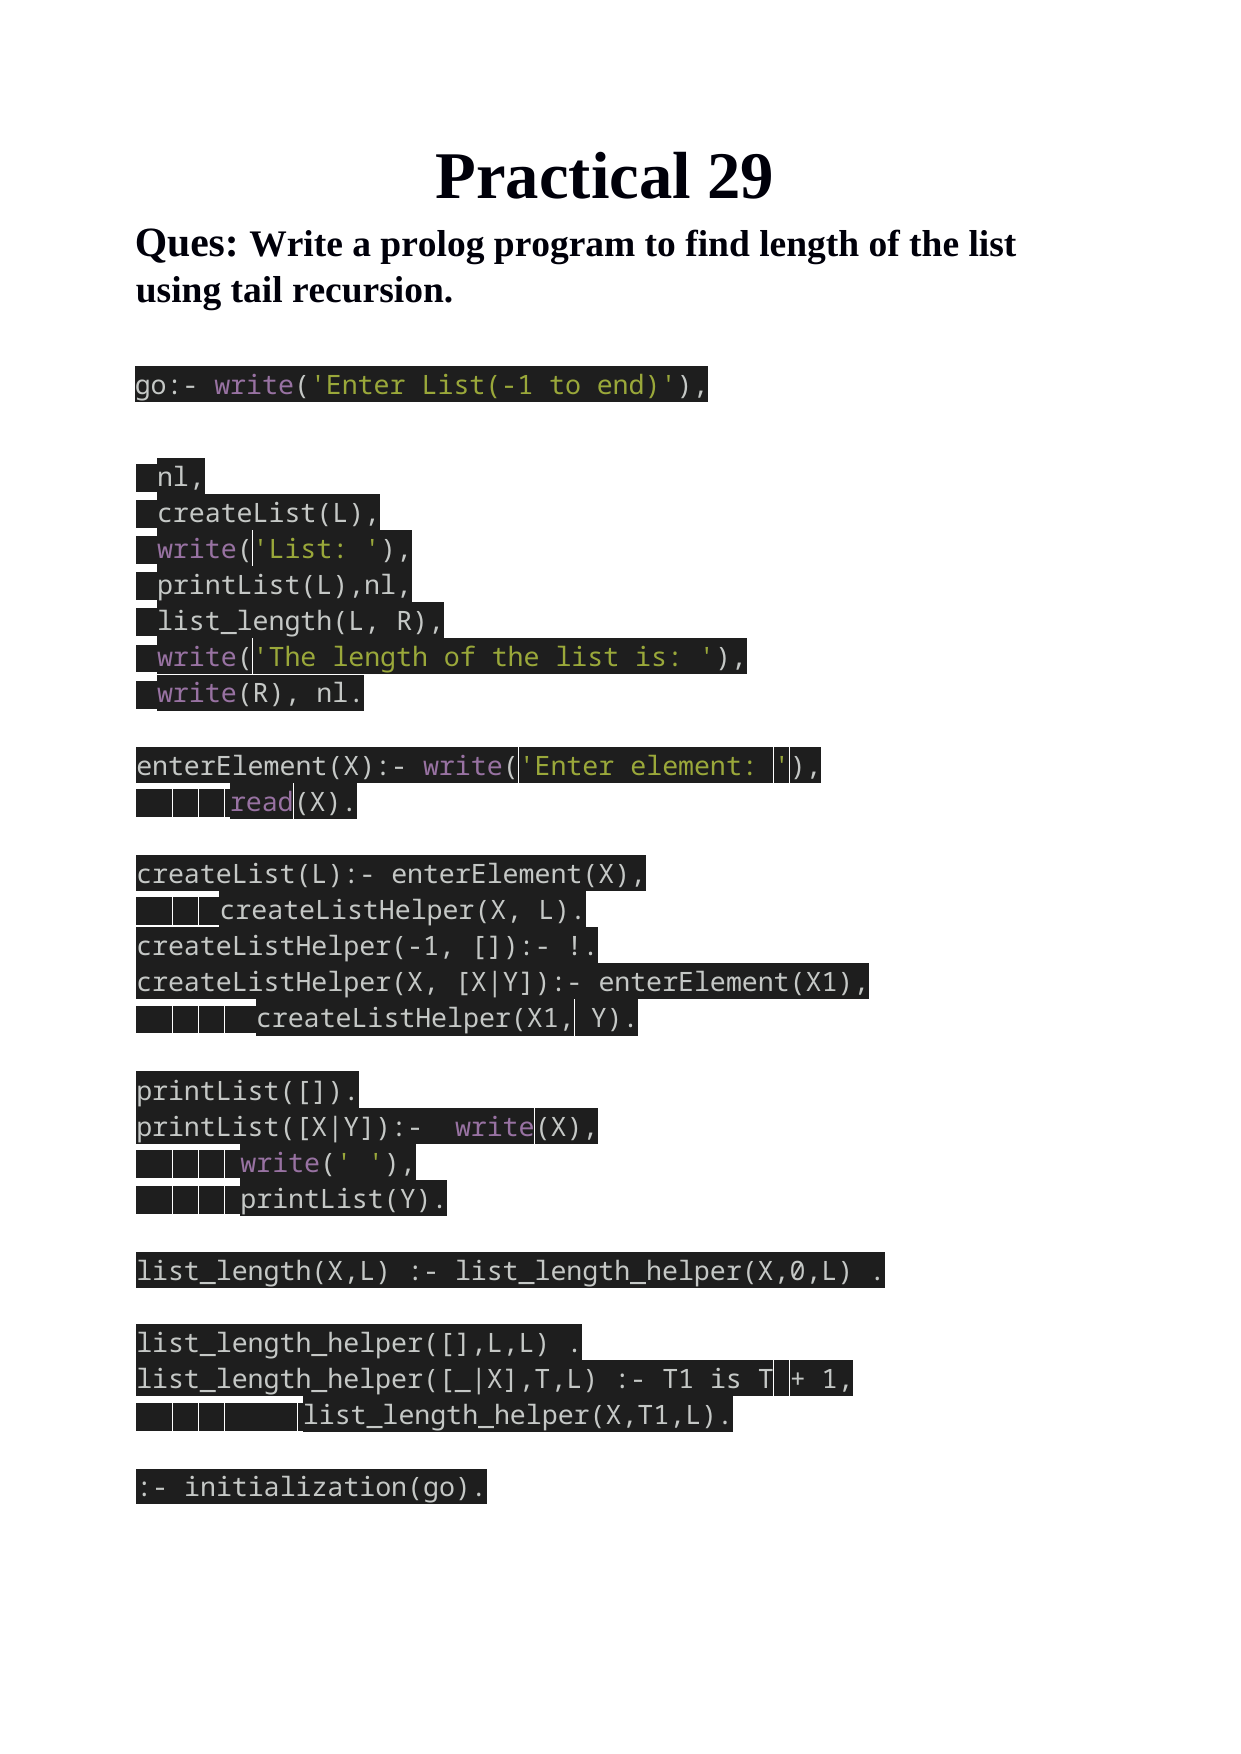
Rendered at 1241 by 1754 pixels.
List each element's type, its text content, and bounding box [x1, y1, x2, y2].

text enterElement(X):- write('Enter element: '), [136, 747, 1088, 783]
text createListHelper(X, [X|Y]):- enterElement(X1), [136, 963, 1088, 999]
text list_length_helper([],L,L) . [136, 1324, 1088, 1360]
text write('List: '), [136, 530, 1088, 566]
text createList(L), [136, 494, 1088, 530]
text go:- write('Enter List(-1 to end)'), [134, 366, 1088, 402]
text list_length_helper([_|X],T,L) :- T1 is T + 1, [136, 1360, 1088, 1396]
text write('The length of the list is: '), [136, 638, 1088, 674]
text write(' '), [136, 1144, 1088, 1180]
text nl, [136, 458, 1088, 494]
text list_length(X,L) :- list_length_helper(X,0,L) . [136, 1252, 1088, 1288]
text list_length(L, R), [136, 602, 1088, 638]
text printList(Y). [136, 1180, 1088, 1216]
text read(X). [136, 783, 1088, 819]
text write(R), nl. [136, 674, 1088, 711]
text createList(L):- enterElement(X), [136, 855, 1088, 891]
text list_length_helper(X,T1,L). [136, 1396, 1088, 1432]
subtitle Practical 29 [136, 136, 1074, 212]
text printList([X|Y]):- write(X), [136, 1108, 1088, 1144]
text printList(L),nl, [136, 566, 1088, 602]
text Ques: Write a prolog program to find length of the list using tail recursion. [134, 218, 1088, 311]
text createListHelper(-1, []):- !. [136, 927, 1088, 963]
text createListHelper(X, L). [136, 891, 1088, 927]
text printList([]). [136, 1071, 1088, 1108]
text createListHelper(X1, Y). [136, 999, 1088, 1036]
text :- initialization(go). [136, 1468, 1088, 1504]
